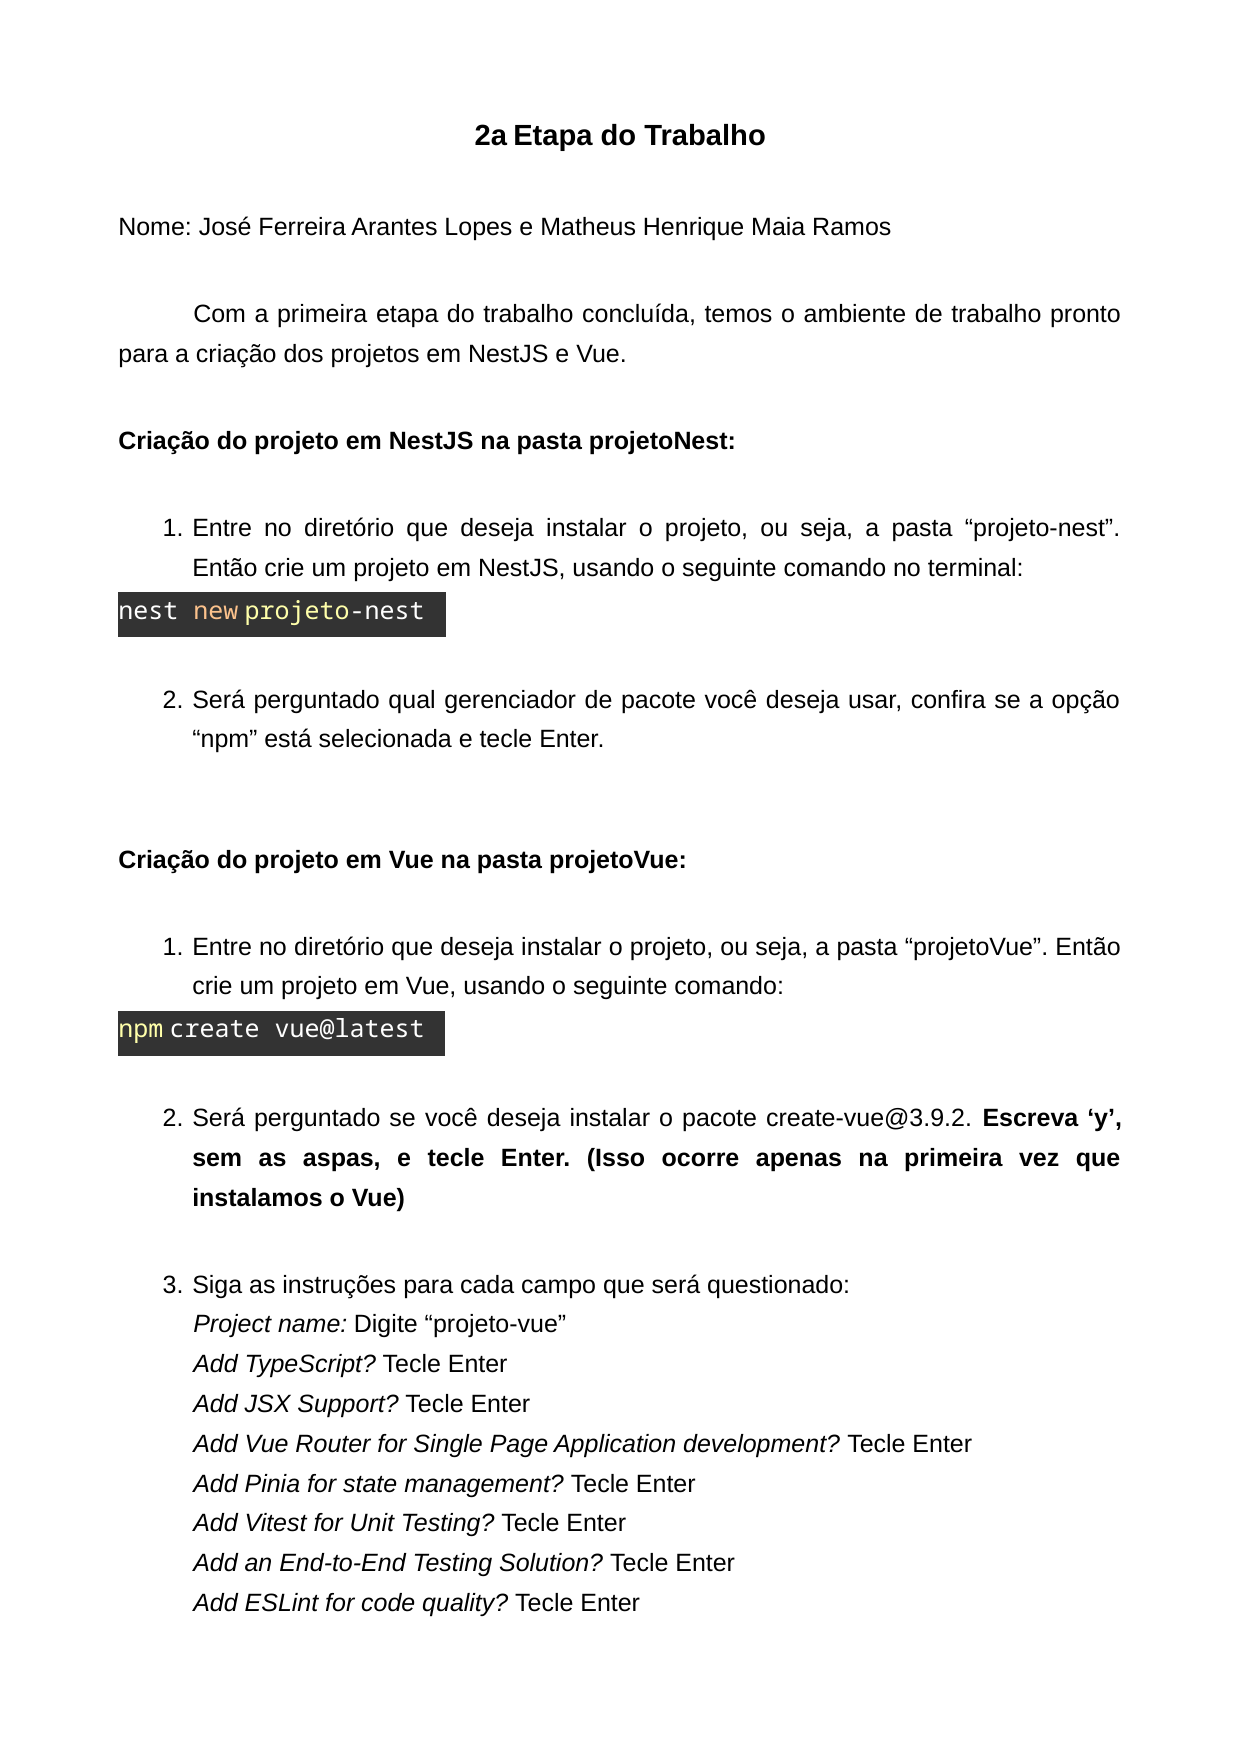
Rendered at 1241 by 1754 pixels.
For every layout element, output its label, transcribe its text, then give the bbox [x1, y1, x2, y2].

list Entre no diretório que deseja instalar o projeto, ou seja, a pasta “projetoVue”. Então crie um projeto em Vue, usando o seguinte comando: [162, 932, 1122, 1000]
list Entre no diretório que deseja instalar o projeto, ou seja, a pasta “projeto-nest”. Então crie um projeto em NestJS, usando o seguinte comando no terminal: [162, 513, 1122, 581]
list Será perguntado qual gerenciador de pacote você deseja usar, confira se a opção “npm” está selecionada e tecle Enter. [162, 685, 1122, 753]
text Add Vue Router for Single Page Application development? Tecle Enter [193, 1429, 1122, 1458]
text Criação do projeto em NestJS na pasta projetoNest: [118, 426, 1122, 455]
text Add TypeScript? Tecle Enter [193, 1349, 1122, 1378]
text 2a Etapa do Trabalho [118, 118, 1122, 152]
text Project name: Digite “projeto-vue” [193, 1309, 1122, 1338]
text Nome: José Ferreira Arantes Lopes e Matheus Henrique Maia Ramos [118, 212, 1122, 241]
text Add JSX Support? Tecle Enter [193, 1389, 1122, 1418]
text Add an End-to-End Testing Solution? Tecle Enter [193, 1548, 1122, 1577]
table_header nest new projeto-nest [118, 592, 446, 637]
text Add Pinia for state management? Tecle Enter [193, 1468, 1122, 1497]
list Siga as instruções para cada campo que será questionado: [162, 1270, 1122, 1298]
text Add Vitest for Unit Testing? Tecle Enter [193, 1508, 1122, 1537]
text Add ESLint for code quality? Tecle Enter [193, 1588, 1122, 1617]
table_header npm create vue@latest [118, 1011, 445, 1056]
text Criação do projeto em Vue na pasta projetoVue: [118, 844, 1122, 873]
list Será perguntado se você deseja instalar o pacote create-vue@3.9.2. Escreva ‘y’, sem as aspas, e tecle Enter. (Isso ocorre apenas na primeira vez que instalamos o Vue) [162, 1103, 1122, 1211]
text Com a primeira etapa do trabalho concluída, temos o ambiente de trabalho pronto para a criação dos projetos em NestJS e Vue. [118, 299, 1122, 367]
